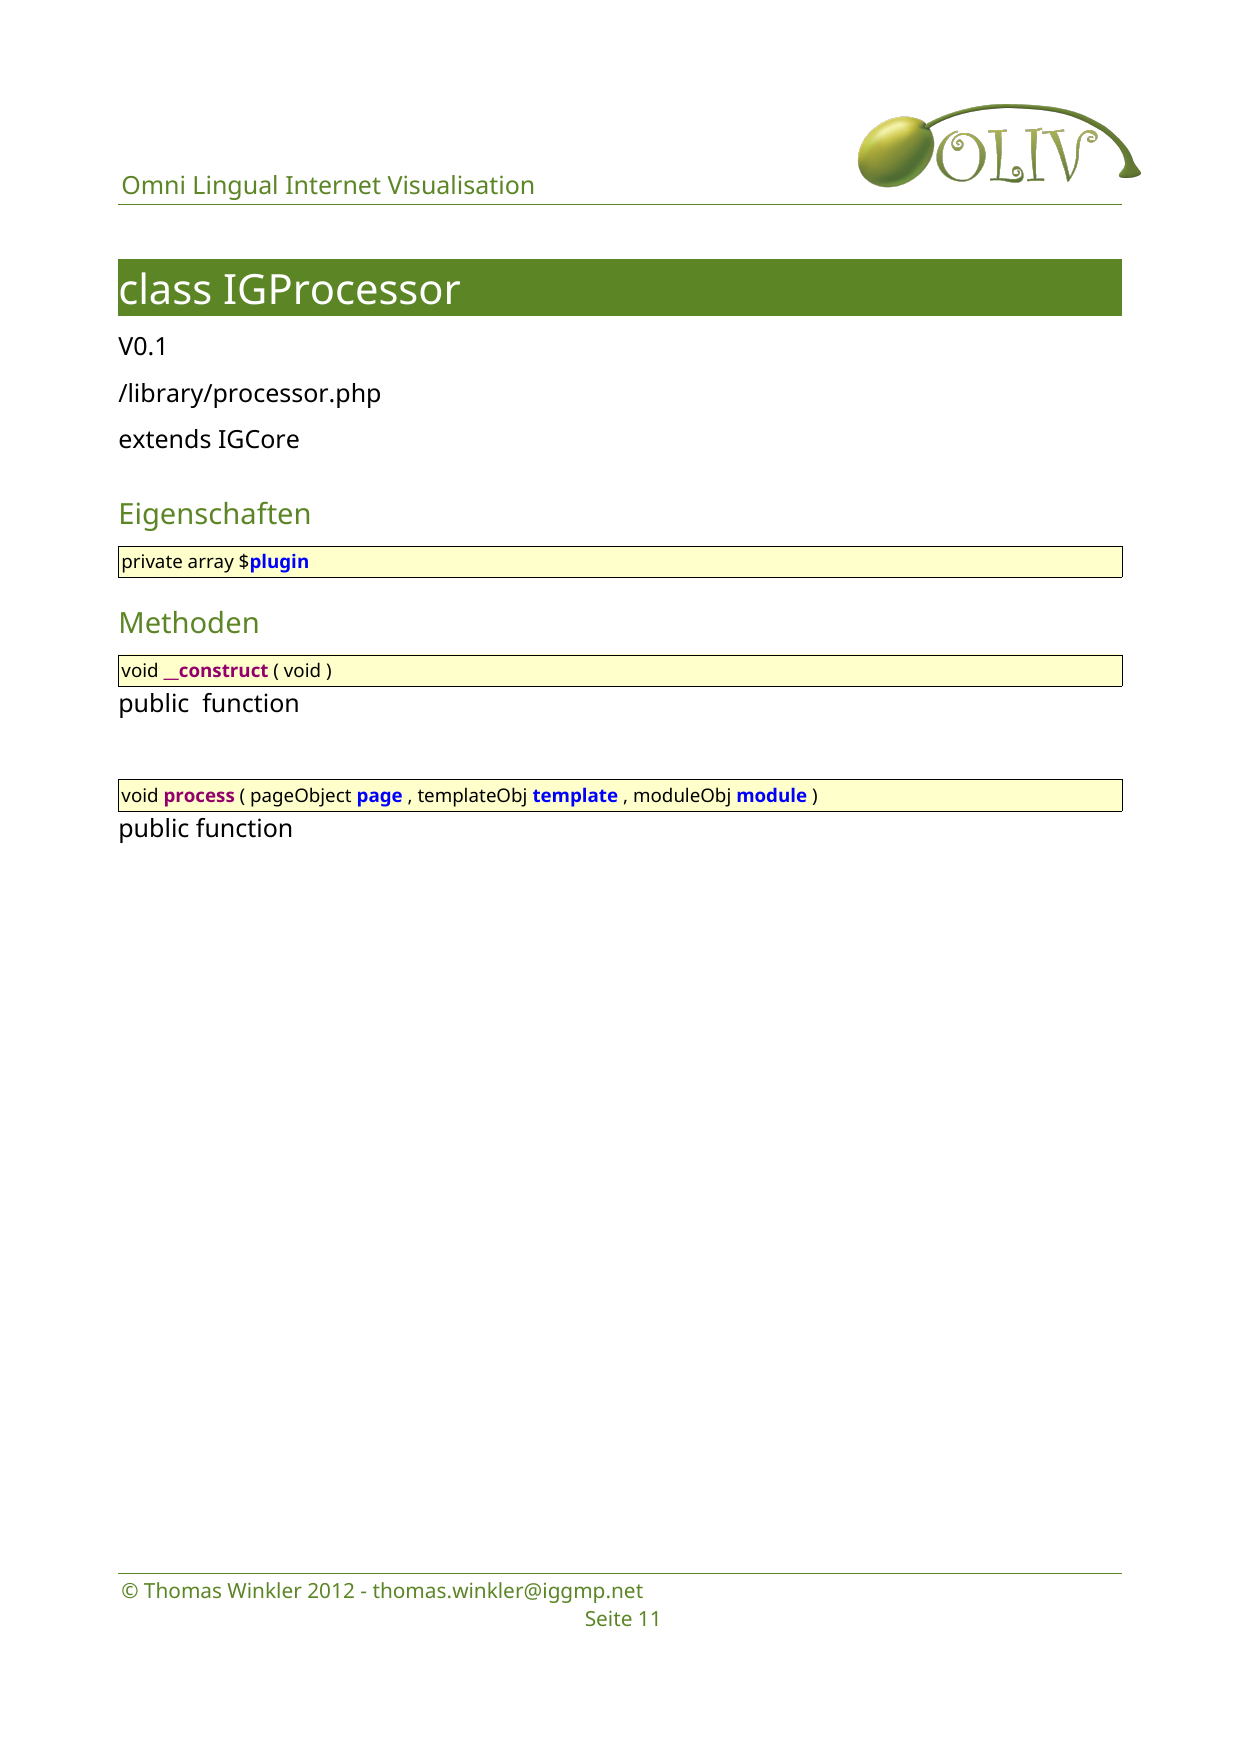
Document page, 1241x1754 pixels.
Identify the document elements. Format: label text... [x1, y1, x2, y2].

subtitle Methoden [118, 602, 1122, 642]
text void process ( pageObject page , templateObj template , moduleObj module ) [119, 780, 1122, 811]
text extends IGCore [118, 422, 1122, 456]
text V0.1 [118, 329, 1122, 363]
subtitle Eigenschaften [118, 493, 1122, 533]
picture [856, 100, 1144, 189]
subtitle class IGProcessor [118, 259, 1122, 316]
text private array $plugin [119, 547, 1122, 577]
text public function [118, 687, 1122, 720]
text void __construct ( void ) [119, 656, 1122, 686]
text /library/processor.php [118, 375, 1122, 409]
text public function [118, 812, 1122, 845]
